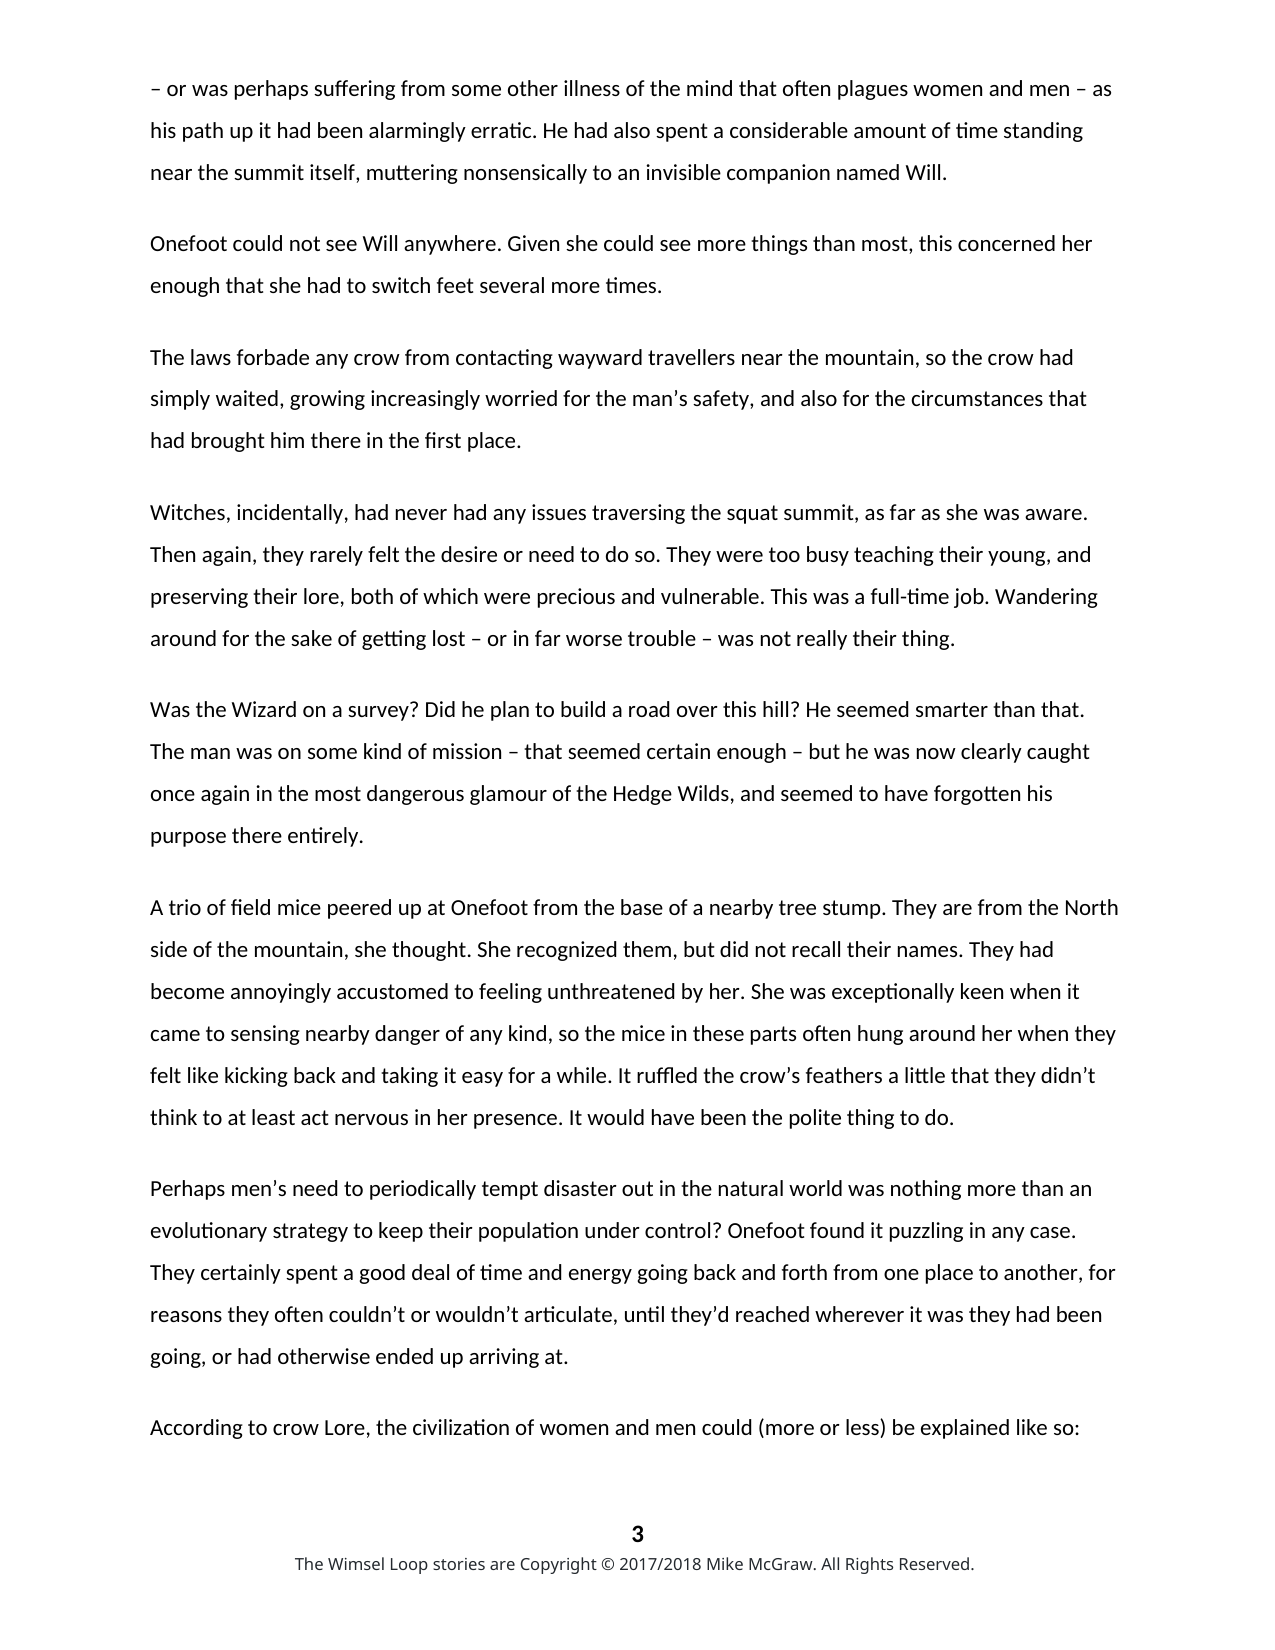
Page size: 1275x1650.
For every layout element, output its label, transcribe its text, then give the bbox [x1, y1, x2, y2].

text According to crow Lore, the civilization of women and men could (more or less) be explained like so: [150, 1413, 1125, 1442]
text The laws forbade any crow from contacting wayward travellers near the mountain, so the crow had simply waited, growing increasingly worried for the man’s safety, and also for the circumstances that had brought him there in the first place. [150, 343, 1125, 454]
text Perhaps men’s need to periodically tempt disaster out in the natural world was nothing more than an evolutionary strategy to keep their population under control? Onefoot found it puzzling in any case. They certainly spent a good deal of time and energy going back and forth from one place to another, for reasons they often couldn’t or wouldn’t articulate, until they’d reached wherever it was they had been going, or had otherwise ended up arriving at. [150, 1174, 1125, 1370]
text A trio of field mice peered up at Onefoot from the base of a nearby tree stump. They are from the North side of the mountain, she thought. She recognized them, but did not recall their names. They had become annoyingly accustomed to feeling unthreatened by her. She was exceptionally keen when it came to sensing nearby danger of any kind, so the mice in these parts often hung around her when they felt like kicking back and taking it easy for a while. It ruffled the crow’s feathers a little that they didn’t think to at least act nervous in her presence. It would have been the polite thing to do. [150, 893, 1125, 1131]
text Witches, incidentally, had never had any issues traversing the squat summit, as far as she was aware. Then again, they rarely felt the desire or need to do so. They were too busy teaching their young, and preserving their lore, both of which were precious and vulnerable. This was a full-time job. Wandering around for the sake of getting lost – or in far worse trouble – was not really their thing. [150, 498, 1125, 652]
text Onefoot could not see Will anywhere. Given she could see more things than most, this concerned her enough that she had to switch feet several more times. [150, 229, 1125, 299]
text – or was perhaps suffering from some other illness of the mind that often plagues women and men – as his path up it had been alarmingly erratic. He had also spent a considerable amount of time standing near the summit itself, muttering nonsensically to an invisible companion named Will. [150, 74, 1125, 186]
text Was the Wizard on a survey? Did he plan to build a road over this hill? He seemed smarter than that. The man was on some kind of mission – that seemed certain enough – but he was now clearly caught once again in the most dangerous glamour of the Hedge Wilds, and seemed to have forgotten his purpose there entirely. [150, 695, 1125, 849]
